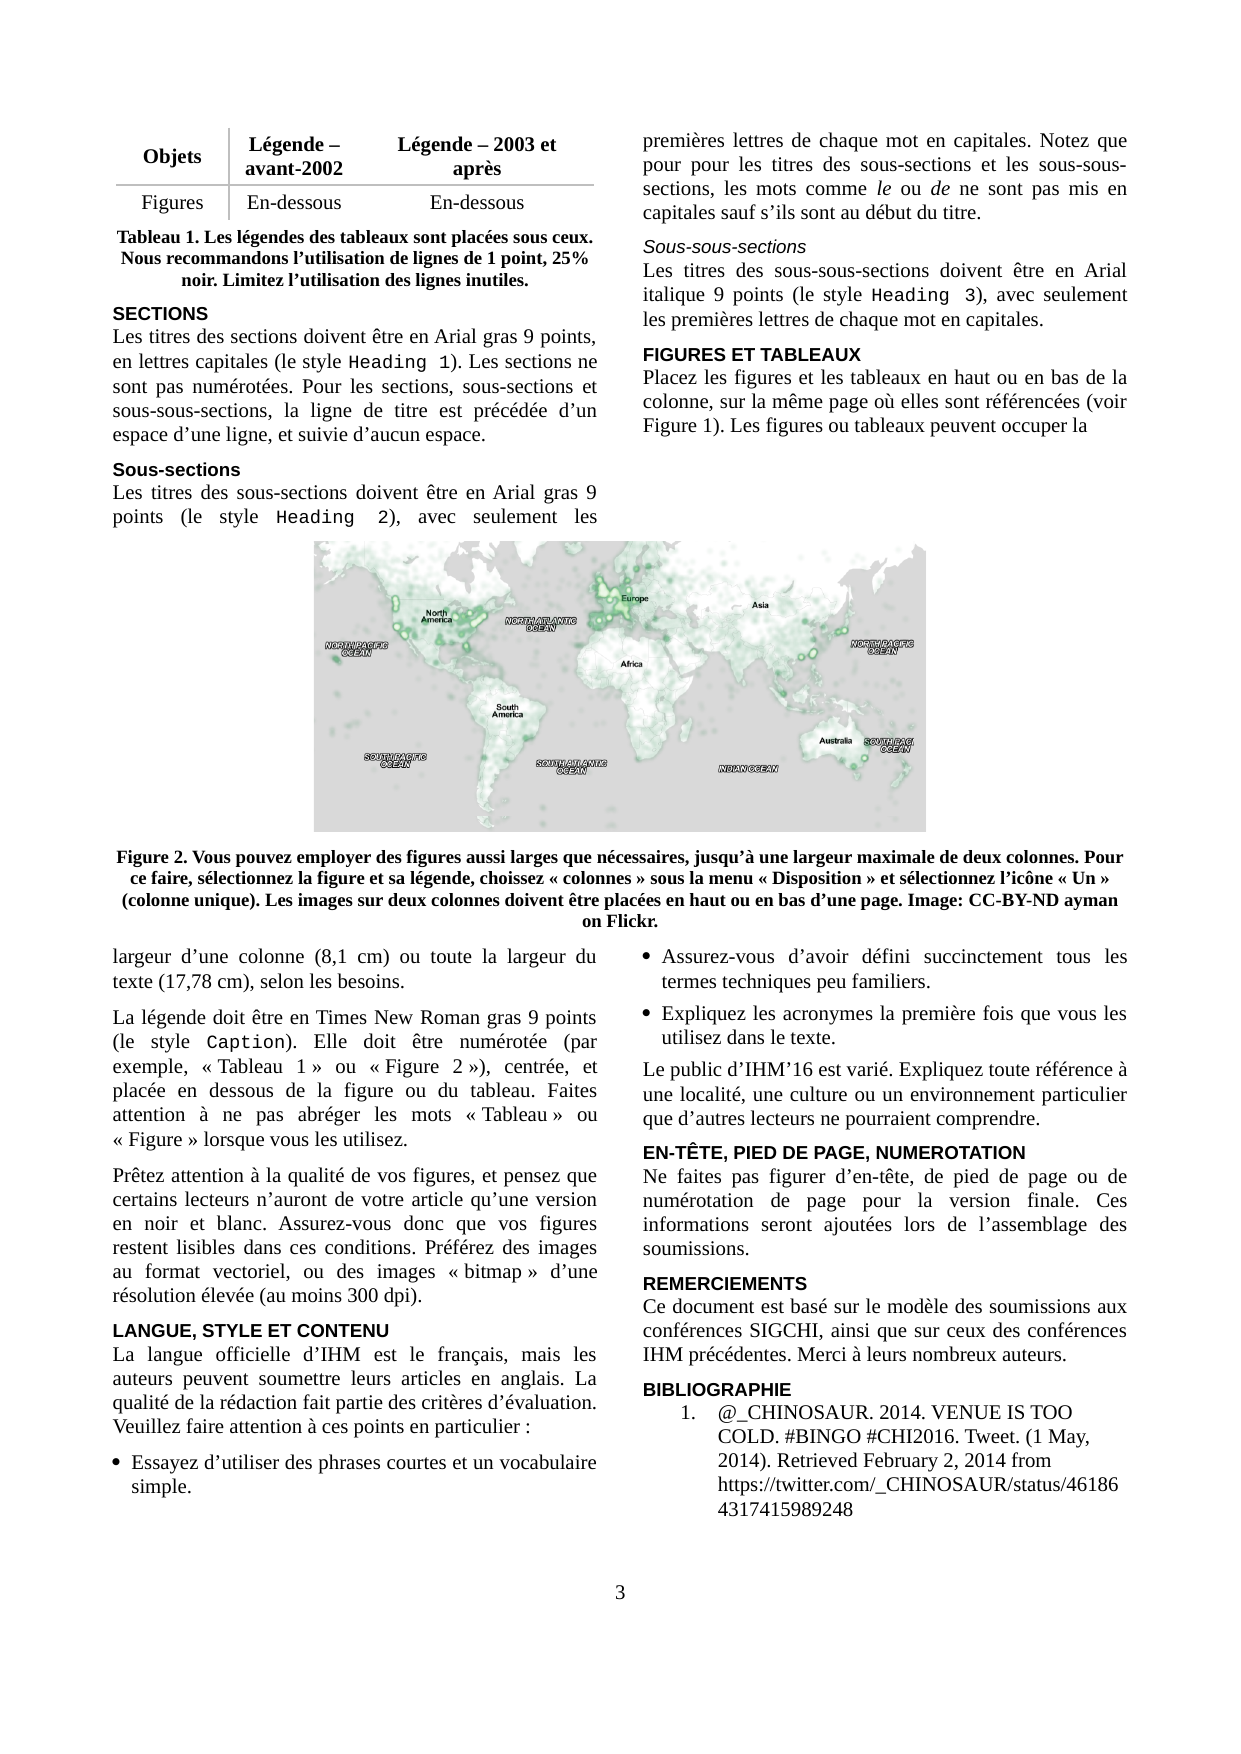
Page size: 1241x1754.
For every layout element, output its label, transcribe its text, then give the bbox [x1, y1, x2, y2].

text La langue officielle d’IHM est le français, mais les auteurs peuvent soumettre leurs articles en anglais. La qualité de la rédaction fait partie des critères d’évaluation. Veuillez faire attention à ces points en particulier : [112, 1341, 598, 1438]
text Ne faites pas figurer d’en-tête, de pied de page ou de numérotation de page pour la version finale. Ces informations seront ajoutées lors de l’assemblage des soumissions. [643, 1164, 1128, 1260]
subtitle Sous-sections [112, 458, 598, 480]
text La légende doit être en Times New Roman gras 9 points (le style Caption). Elle doit être numérotée (par exemple, « Tableau 1 » ou « Figure 2 »), centrée, et placée en dessous de la figure ou du tableau. Faites attention à ne pas abréger les mots « Tableau » ou « Figure » lorsque vous les utilisez. [112, 1005, 598, 1151]
text Les titres des sous-sous-sections doivent être en Arial italique 9 points (le style Heading 3), avec seulement les premières lettres de chaque mot en capitales. [643, 258, 1128, 331]
subtitle RemerciEments [643, 1272, 1128, 1294]
table_header Objets [116, 128, 228, 184]
text Placez les figures et les tableaux en haut ou en bas de la colonne, sur la même page où elles sont référencées (voir Figure 1). Les figures ou tableaux peuvent occuper la [643, 365, 1128, 437]
text Figure 2. Vous pouvez employer des figures aussi larges que nécessaires, jusqu’à une largeur maximale de deux colonnes. Pour ce faire, sélectionnez la figure et sa légende, choissez « colonnes » sous la menu « Disposition » et sélectionnez l’icône « Un » (colonne unique). Les images sur deux colonnes doivent être placées en haut ou en bas d’une page. Image: CC-BY-ND ayman on Flickr. [112, 846, 1128, 932]
subtitle Figures et tableaux [643, 343, 1128, 365]
list Assurez-vous d’avoir défini succinctement tous les termes techniques peu familiers. [643, 944, 1128, 993]
table_cell Figures [116, 186, 228, 219]
picture [313, 541, 927, 832]
list Essayez d’utiliser des phrases courtes et un vocabulaire simple. [112, 1450, 598, 1498]
table_header Légende – avant-2002 [230, 128, 359, 184]
text Tableau 1. Les légendes des tableaux sont placées sous ceux. Nous recommandons l’utilisation de lignes de 1 point, 25% noir. Limitez l’utilisation des lignes inutiles. [112, 226, 598, 290]
list Expliquez les acronymes la première fois que vous les utilisez dans le texte. [643, 1001, 1128, 1049]
text largeur d’une colonne (8,1 cm) ou toute la largeur du texte (17,78 cm), selon les besoins. [112, 944, 598, 993]
text Les titres des sections doivent être en Arial gras 9 points, en lettres capitales (le style Heading 1). Les sections ne sont pas numérotées. Pour les sections, sous-sections et sous-sous-sections, la ligne de titre est précédée d’un espace d’une ligne, et suivie d’aucun espace. [112, 324, 598, 446]
text Les titres des sous-sections doivent être en Arial gras 9 points (le style Heading 2), avec seulement les [112, 480, 598, 529]
text Prêtez attention à la qualité de vos figures, et pensez que certains lecteurs n’auront de votre article qu’une version en noir et blanc. Assurez-vous donc que vos figures restent lisibles dans ces conditions. Préférez des images au format vectoriel, ou des images « bitmap » d’une résolution élevée (au moins 300 dpi). [112, 1163, 598, 1307]
subtitle SECTIONS [112, 303, 598, 324]
text Ce document est basé sur le modèle des soumissions aux conférences SIGCHI, ainsi que sur ceux des conférences IHM précédentes. Merci à leurs nombreux auteurs. [643, 1294, 1128, 1366]
table_cell En-dessous [360, 186, 594, 219]
table_cell En-dessous [230, 186, 359, 219]
subtitle Langue, style et contenu [112, 1320, 598, 1341]
list @_CHINOSAUR. 2014. VENUE IS TOO COLD. #BINGO #CHI2016. Tweet. (1 May, 2014). Retrieved February 2, 2014 from https://twitter.com/_CHINOSAUR/status/461864317415989248 [680, 1400, 1128, 1521]
subtitle Sous-sous-sections [643, 236, 1128, 258]
text Le public d’IHM’16 est varié. Expliquez toute référence à une localité, une culture ou un environnement particulier que d’autres lecteurs ne pourraient comprendre. [643, 1057, 1128, 1129]
text premières lettres de chaque mot en capitales. Notez que pour pour les titres des sous-sections et les sous-sous-sections, les mots comme le ou de ne sont pas mis en capitales sauf s’ils sont au début du titre. [643, 127, 1128, 224]
table_header Légende – 2003 et après [360, 128, 594, 184]
subtitle En-tête, pied de page, numerotation [643, 1142, 1128, 1164]
subtitle BIBLIOGRAPHIE [643, 1379, 1128, 1400]
